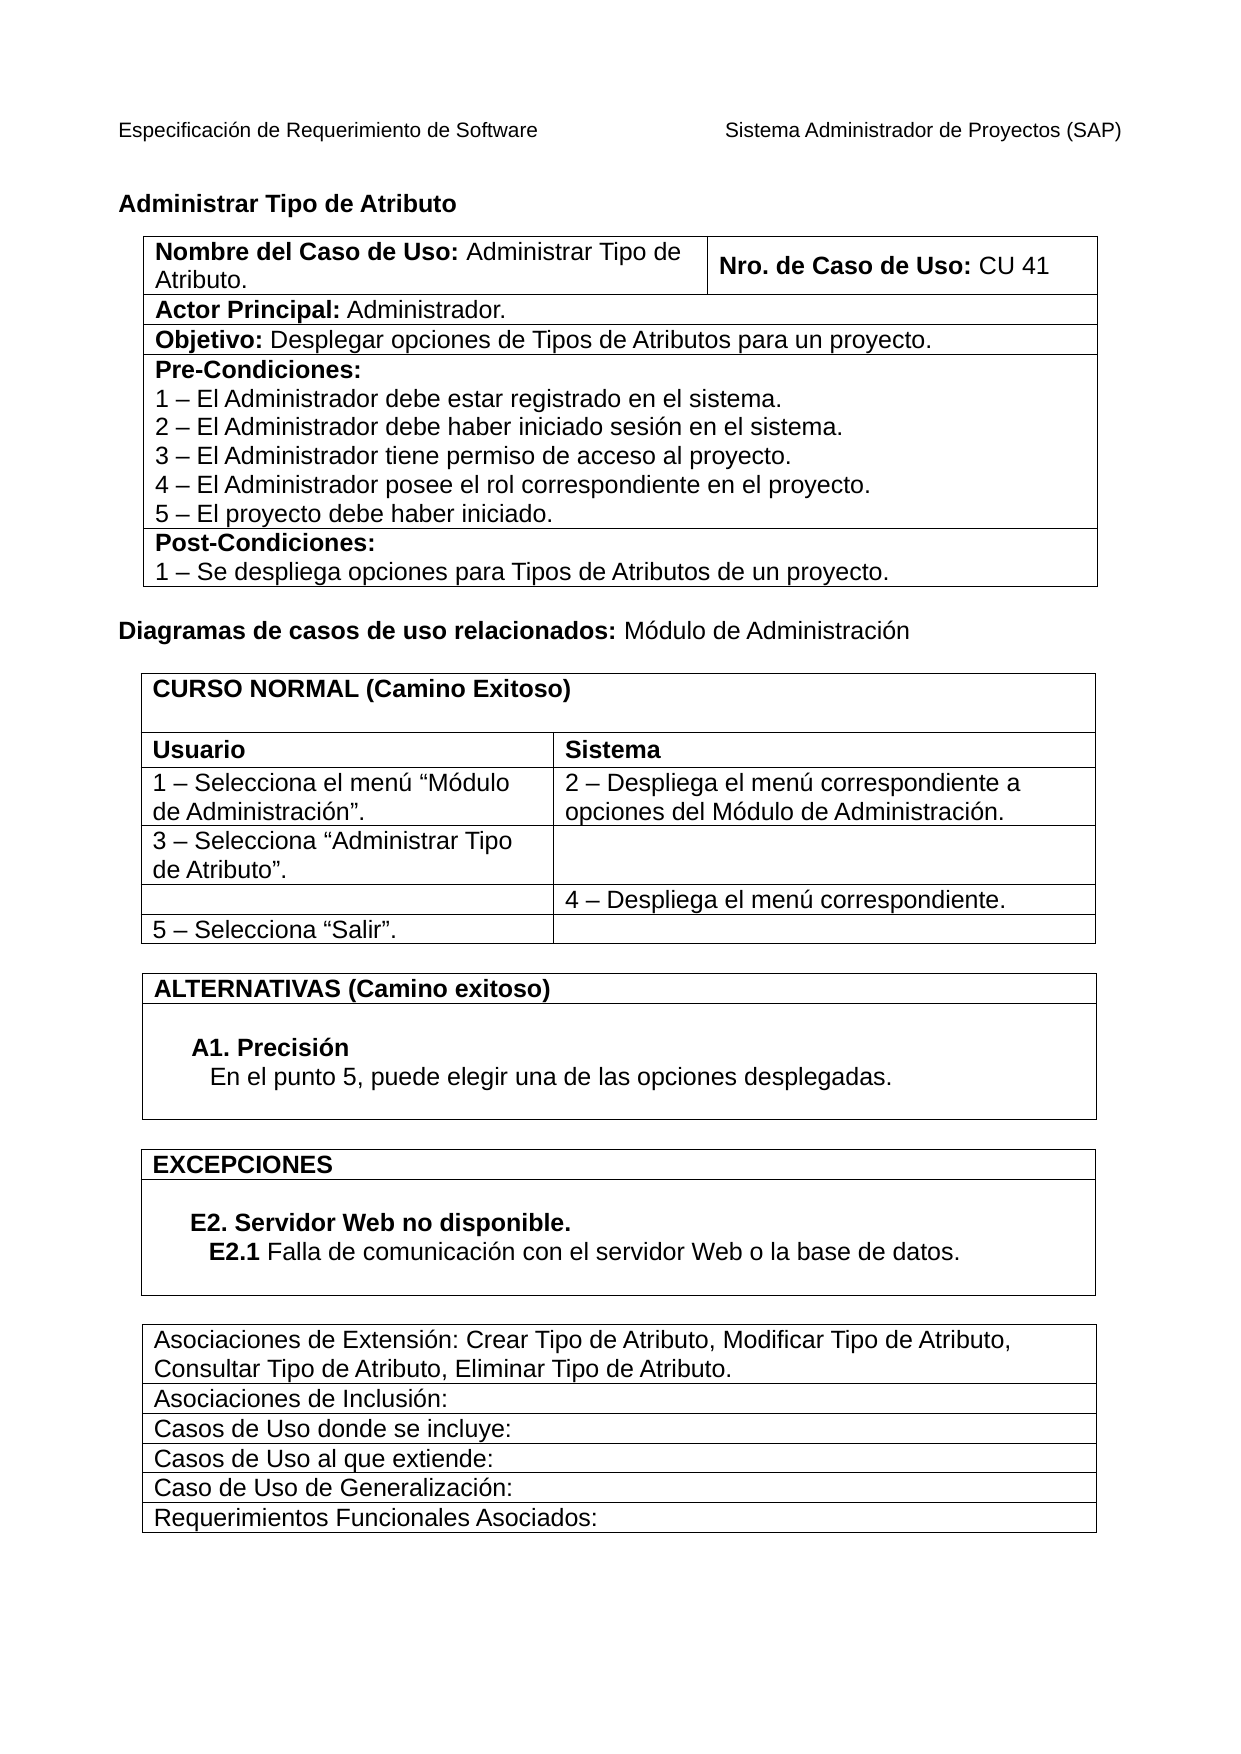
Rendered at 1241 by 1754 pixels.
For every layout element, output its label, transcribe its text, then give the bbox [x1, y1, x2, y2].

table_cell 1 – Selecciona el menú “Módulo de Administración”. [142, 768, 553, 825]
table_header CURSO NORMAL (Camino Exitoso) [142, 674, 1095, 732]
table_cell Post-Condiciones: 1 – Se despliega opciones para Tipos de Atributos de un proyecto. [144, 529, 1097, 586]
table_cell 5 – Selecciona “Salir”. [142, 915, 553, 943]
table_header Nro. de Caso de Uso: CU 41 [708, 237, 1097, 294]
text Diagramas de casos de uso relacionados: Módulo de Administración [118, 616, 1122, 644]
table_cell Sistema [554, 733, 1095, 767]
table_cell 3 – Selecciona “Administrar Tipo de Atributo”. [142, 826, 553, 884]
table_cell Usuario [142, 733, 553, 767]
table_cell [554, 915, 1095, 943]
table_cell Objetivo: Desplegar opciones de Tipos de Atributos para un proyecto. [144, 325, 1097, 354]
table_cell E2. Servidor Web no disponible. E2.1 Falla de comunicación con el servidor Web o la base de datos. [142, 1180, 1095, 1294]
table_cell [554, 826, 1095, 884]
table_cell Pre-Condiciones: 1 – El Administrador debe estar registrado en el sistema. 2 – El Administrador debe haber iniciado sesión en el sistema. 3 – El Administrador tiene permiso de acceso al proyecto. 4 – El Administrador posee el rol correspondiente en el proyecto. 5 – El proyecto debe haber iniciado. [144, 355, 1097, 527]
text Administrar Tipo de Atributo [118, 189, 1122, 218]
table_header EXCEPCIONES [142, 1150, 1095, 1178]
table_cell Asociaciones de Inclusión: [143, 1384, 1096, 1413]
table_cell 2 – Despliega el menú correspondiente a opciones del Módulo de Administración. [554, 768, 1095, 825]
table_header Asociaciones de Extensión: Crear Tipo de Atributo, Modificar Tipo de Atributo, Consultar Tipo de Atributo, Eliminar Tipo de Atributo. [143, 1325, 1096, 1383]
table_cell Actor Principal: Administrador. [144, 295, 1097, 324]
table_cell A1. Precisión En el punto 5, puede elegir una de las opciones desplegadas. [143, 1004, 1096, 1119]
table_cell Requerimientos Funcionales Asociados: [143, 1503, 1096, 1532]
table_cell [142, 885, 553, 913]
table_header ALTERNATIVAS (Camino exitoso) [143, 974, 1096, 1003]
table_cell 4 – Despliega el menú correspondiente. [554, 885, 1095, 913]
table_header Nombre del Caso de Uso: Administrar Tipo de Atributo. [144, 237, 707, 294]
table_cell Casos de Uso al que extiende: [143, 1444, 1096, 1472]
table_cell Caso de Uso de Generalización: [143, 1473, 1096, 1502]
table_cell Casos de Uso donde se incluye: [143, 1414, 1096, 1442]
